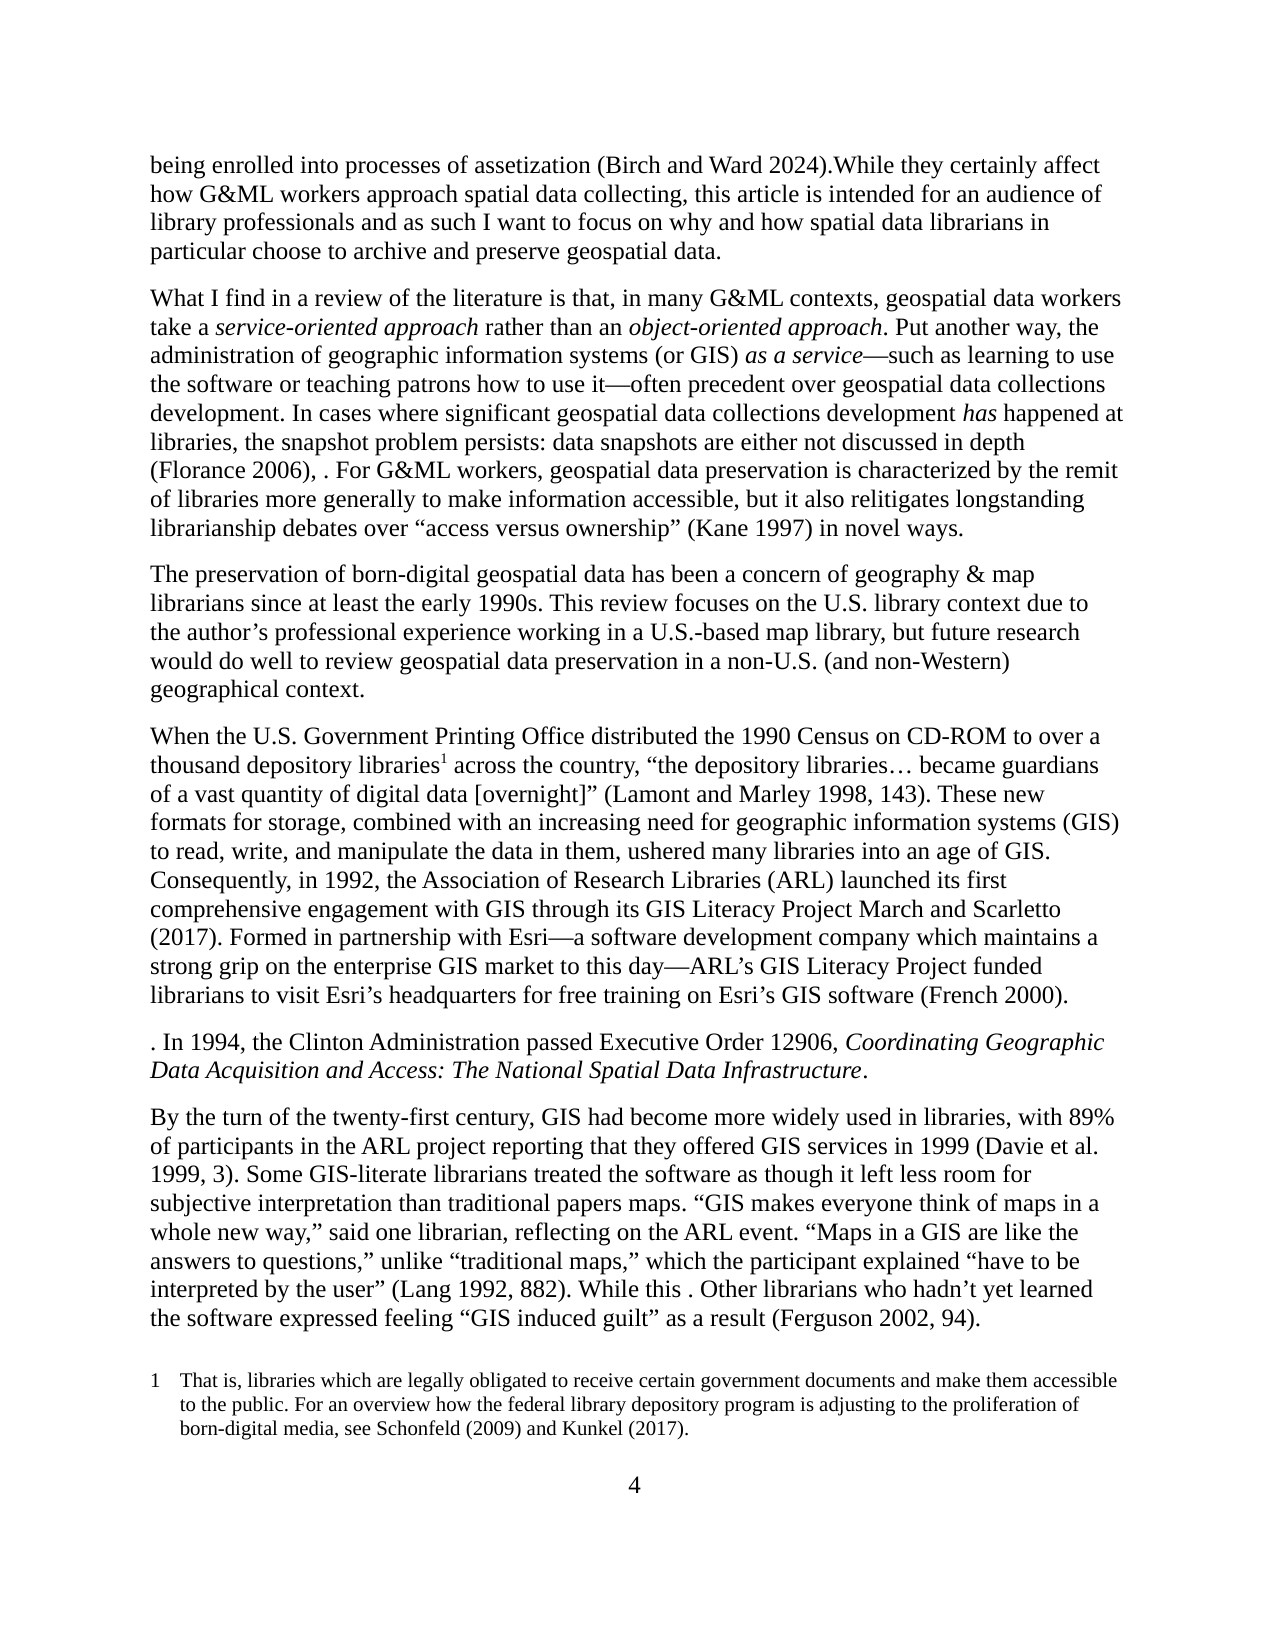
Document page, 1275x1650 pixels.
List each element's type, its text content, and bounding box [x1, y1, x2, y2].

text What I find in a review of the literature is that, in many G&ML contexts, geospatial data workers take a service-oriented approach rather than an object-oriented approach. Put another way, the administration of geographic information systems (or GIS) as a service—such as learning to use the software or teaching patrons how to use it—often precedent over geospatial data collections development. In cases where significant geospatial data collections development has happened at libraries, the snapshot problem persists: data snapshots are either not discussed in depth (Florance 2006), . For G&ML workers, geospatial data preservation is characterized by the remit of libraries more generally to make information accessible, but it also relitigates longstanding librarianship debates over “access versus ownership” (Kane 1997) in novel ways. [150, 283, 1125, 542]
text That is, libraries which are legally obligated to receive certain government documents and make them accessible to the public. For an overview how the federal library depository program is adjusting to the proliferation of born-digital media, see Schonfeld (2009) and Kunkel (2017). [150, 1368, 1125, 1440]
text When the U.S. Government Printing Office distributed the 1990 Census on CD-ROM to over a thousand depository libraries across the country, “the depository libraries… became guardians of a vast quantity of digital data [overnight]” (Lamont and Marley 1998, 143). These new formats for storage, combined with an increasing need for geographic information systems (GIS) to read, write, and manipulate the data in them, ushered many libraries into an age of GIS. Consequently, in 1992, the Association of Research Libraries (ARL) launched its first comprehensive engagement with GIS through its GIS Literacy Project March and Scarletto (2017). Formed in partnership with Esri—a software development company which maintains a strong grip on the enterprise GIS market to this day—ARL’s GIS Literacy Project funded librarians to visit Esri’s headquarters for free training on Esri’s GIS software (French 2000). [150, 721, 1125, 1009]
text . In 1994, the Clinton Administration passed Executive Order 12906, Coordinating Geographic Data Acquisition and Access: The National Spatial Data Infrastructure. [150, 1027, 1125, 1084]
text being enrolled into processes of assetization (Birch and Ward 2024).While they certainly affect how G&ML workers approach spatial data collecting, this article is intended for an audience of library professionals and as such I want to focus on why and how spatial data librarians in particular choose to archive and preserve geospatial data. [150, 150, 1125, 265]
text The preservation of born-digital geospatial data has been a concern of geography & map librarians since at least the early 1990s. This review focuses on the U.S. library context due to the author’s professional experience working in a U.S.-based map library, but future research would do well to review geospatial data preservation in a non-U.S. (and non-Western) geographical context. [150, 559, 1125, 703]
text By the turn of the twenty-first century, GIS had become more widely used in libraries, with 89% of participants in the ARL project reporting that they offered GIS services in 1999 (Davie et al. 1999, 3). Some GIS-literate librarians treated the software as though it left less room for subjective interpretation than traditional papers maps. “GIS makes everyone think of maps in a whole new way,” said one librarian, reflecting on the ARL event. “Maps in a GIS are like the answers to questions,” unlike “traditional maps,” which the participant explained “have to be interpreted by the user” (Lang 1992, 882). While this . Other librarians who hadn’t yet learned the software expressed feeling “GIS induced guilt” as a result (Ferguson 2002, 94). [150, 1102, 1125, 1332]
